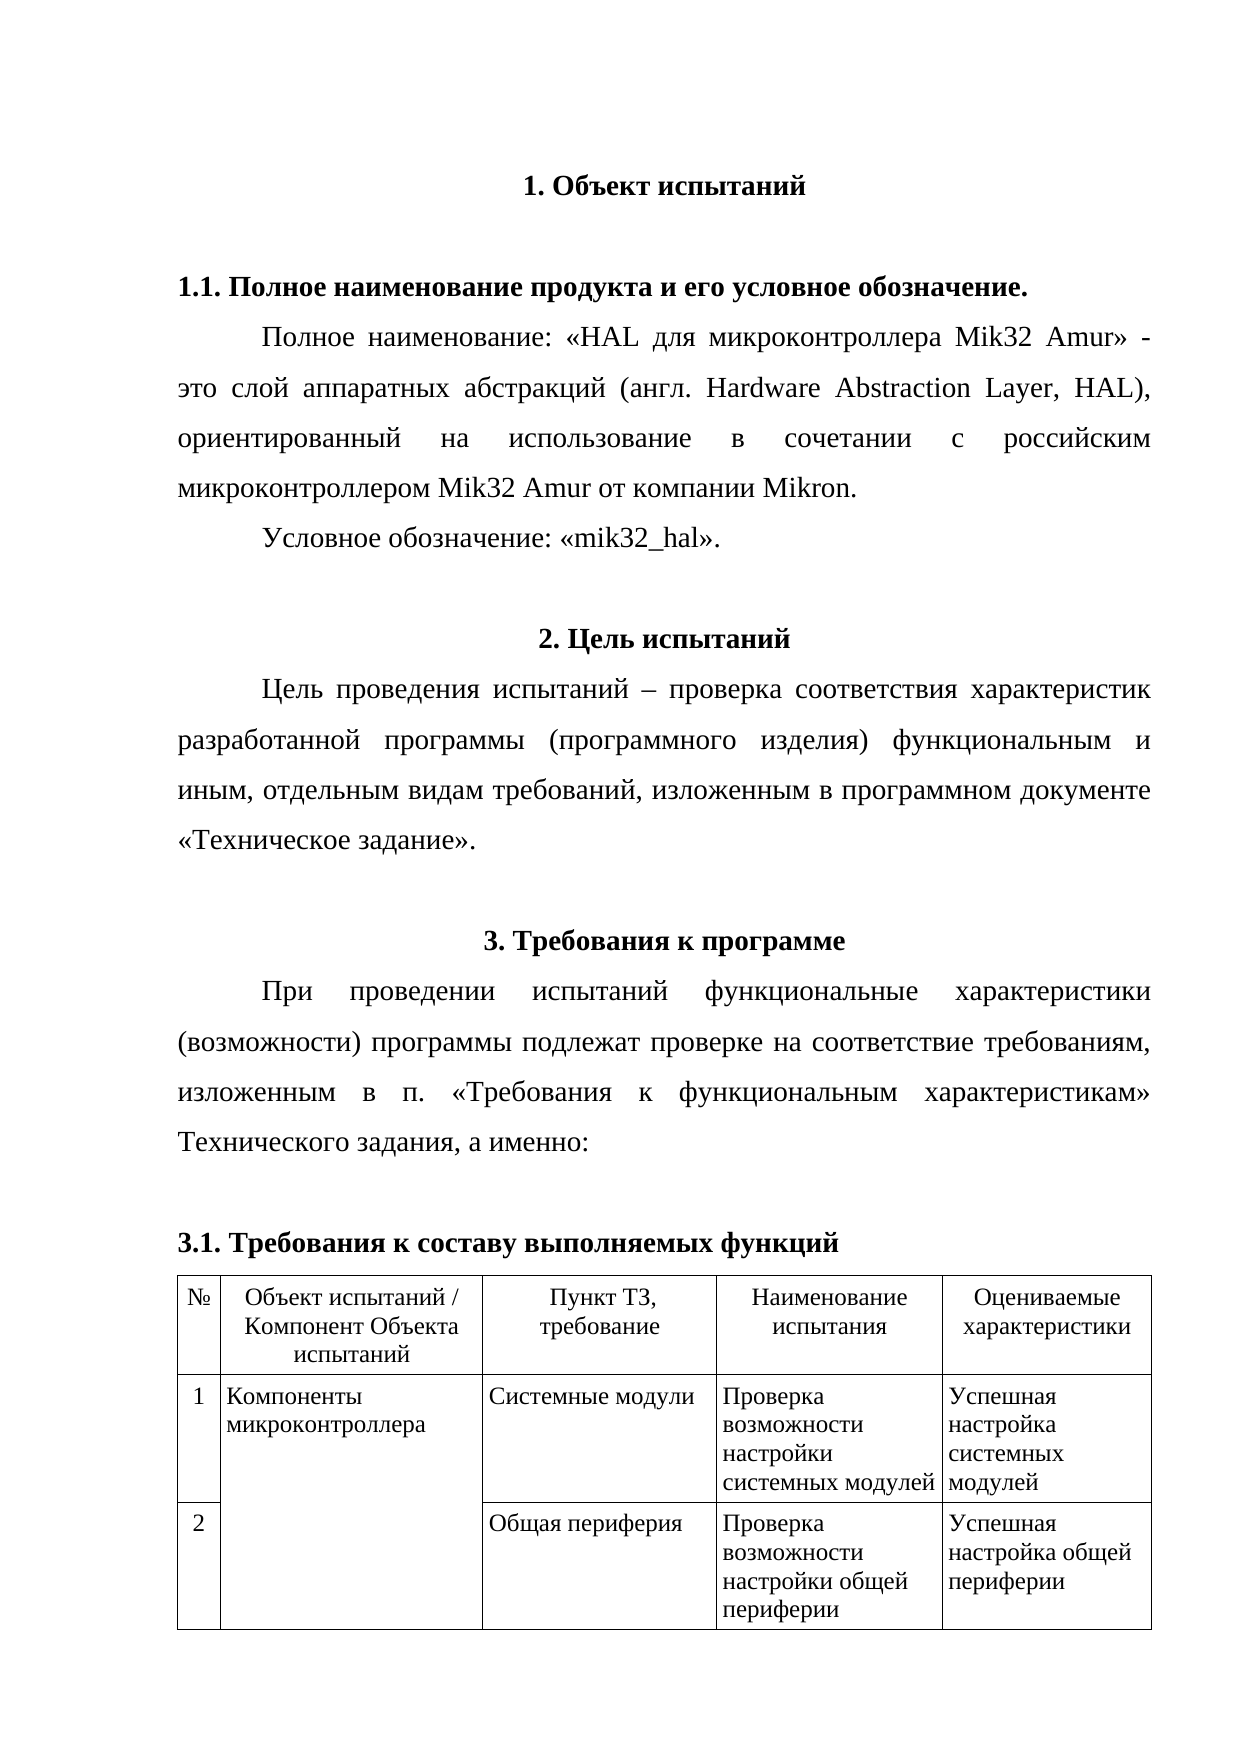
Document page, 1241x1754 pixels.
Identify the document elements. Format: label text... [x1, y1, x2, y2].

table_header Объект испытаний / Компонент Объекта испытаний [221, 1276, 482, 1374]
text При проведении испытаний функциональные характеристики (возможности) программы подлежат проверке на соответствие требованиям, изложенным в п. «Требования к функциональным характеристикам» Технического задания, а именно: [177, 973, 1152, 1158]
table_cell Компоненты микроконтроллера [221, 1375, 482, 1629]
text Полное наименование: «HAL для микроконтроллера Mik32 Amur» - это слой аппаратных абстракций (англ. Hardware Abstraction Layer, HAL), ориентированный на использование в сочетании с российским микроконтроллером Mik32 Amur от компании Mikron. [177, 319, 1152, 504]
text 1.1. Полное наименование продукта и его условное обозначение. [177, 269, 1152, 303]
table_header Оцениваемые характеристики [943, 1276, 1151, 1374]
text 3. Требования к программе [177, 923, 1152, 957]
table_header Наименование испытания [717, 1276, 942, 1374]
text 1. Объект испытаний [177, 168, 1152, 202]
text 2. Цель испытаний [177, 621, 1152, 655]
table_cell Проверка возможности настройки системных модулей [717, 1375, 942, 1502]
text 3.1. Требования к составу выполняемых функций [177, 1225, 1152, 1258]
text Цель проведения испытаний – проверка соответствия характеристик разработанной программы (программного изделия) функциональным и иным, отдельным видам требований, изложенным в программном документе «Техническое задание». [177, 672, 1152, 856]
table_cell 1 [178, 1375, 220, 1502]
table_header № [178, 1276, 220, 1374]
table_cell 2 [178, 1503, 220, 1629]
table_cell Проверка возможности настройки общей периферии [717, 1503, 942, 1629]
text Условное обозначение: «mik32_hal». [177, 521, 1152, 554]
table_cell Общая периферия [483, 1503, 716, 1629]
table_cell Успешная настройка общей периферии [943, 1503, 1151, 1629]
table_header Пункт ТЗ, требование [483, 1276, 716, 1374]
table_cell Успешная настройка системных модулей [943, 1375, 1151, 1502]
table_cell Системные модули [483, 1375, 716, 1502]
